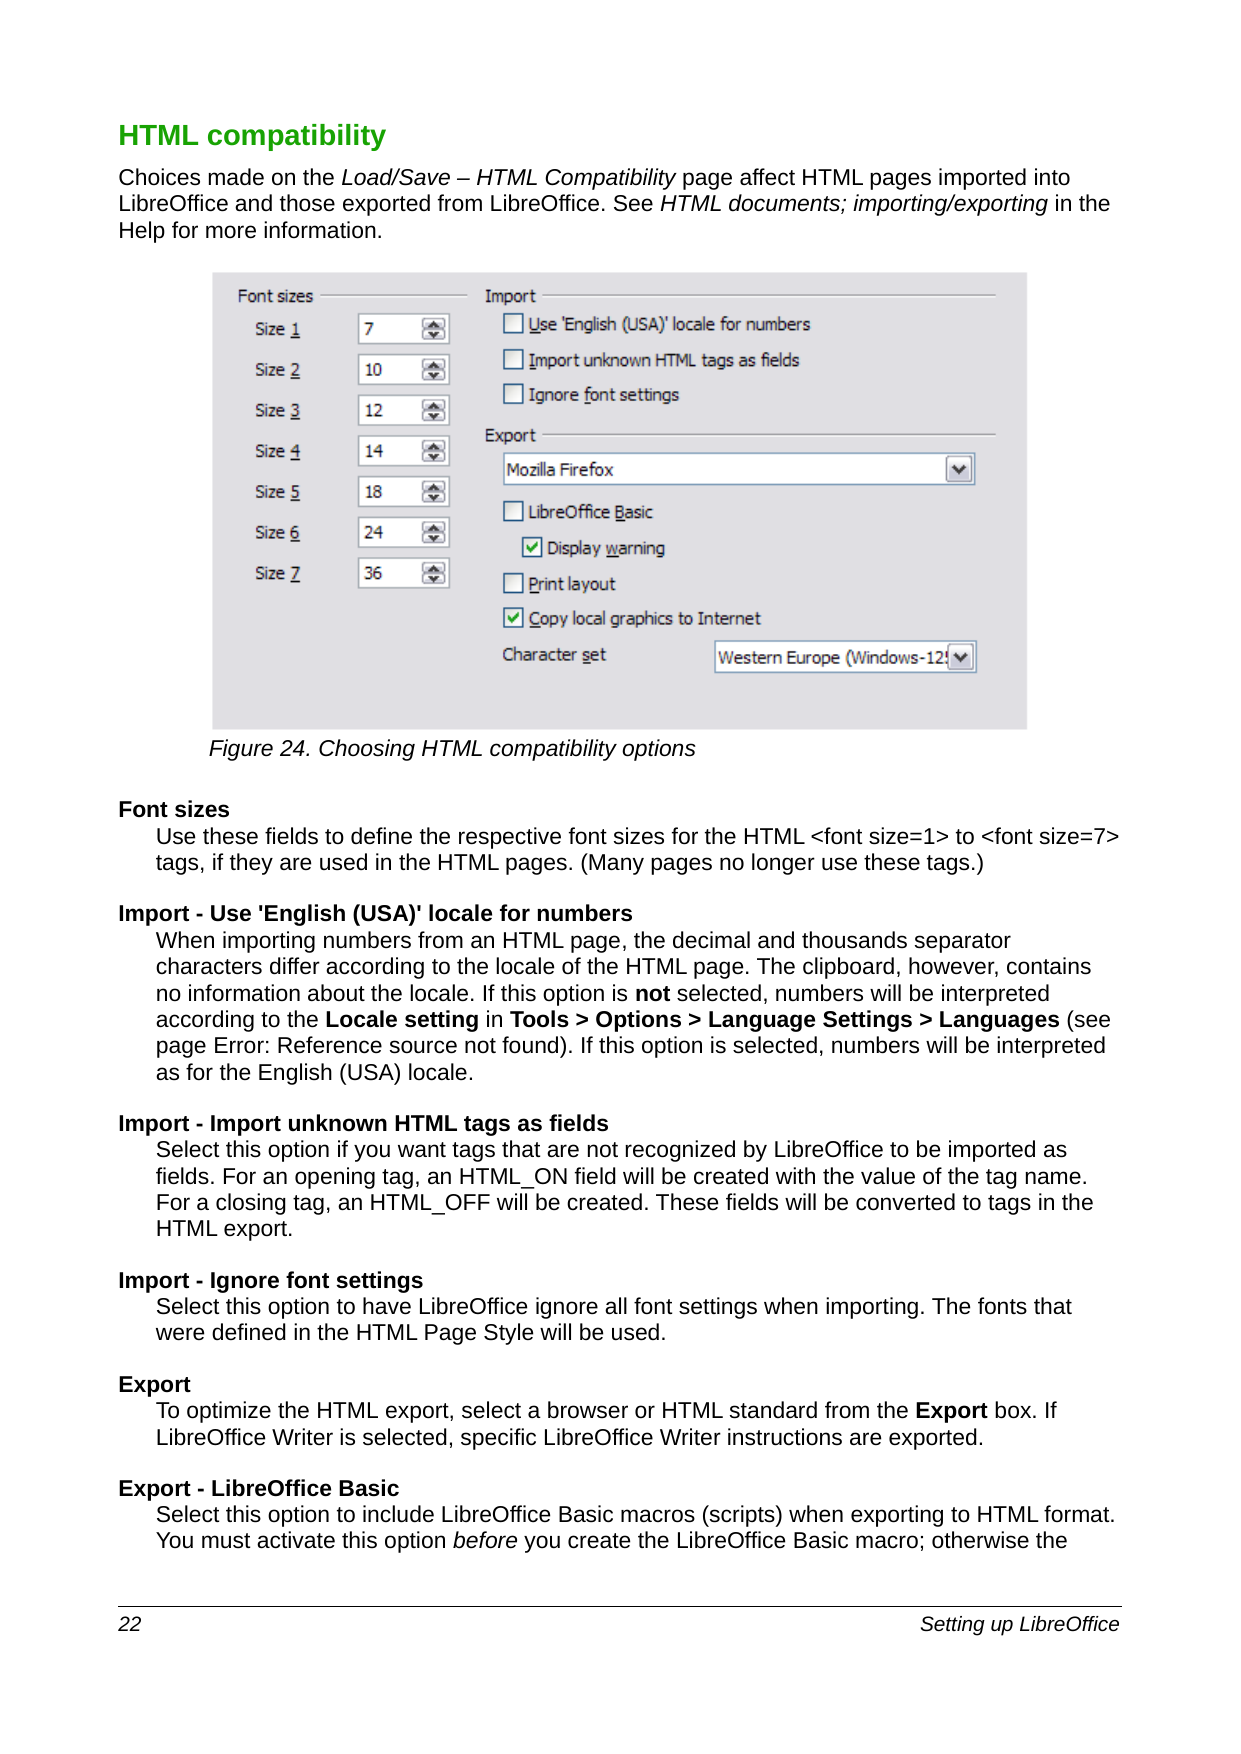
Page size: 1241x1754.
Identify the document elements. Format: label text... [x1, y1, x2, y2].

picture [208, 268, 1032, 736]
subtitle HTML compatibility [118, 118, 1122, 152]
text Import - Ignore font settings [118, 1267, 1122, 1293]
text Import - Import unknown HTML tags as fields [118, 1110, 1122, 1136]
text Import - Use 'English (USA)' locale for numbers [118, 900, 1122, 927]
text Figure 24. Choosing HTML compatibility options [208, 736, 1032, 762]
text To optimize the HTML export, select a browser or HTML standard from the Export box. If LibreOffice Writer is selected, specific LibreOffice Writer instructions are exported. [156, 1397, 1122, 1450]
text Choices made on the Load/Save – HTML Compatibility page affect HTML pages imported into LibreOffice and those exported from LibreOffice. See HTML documents; importing/exporting in the Help for more information. [118, 164, 1122, 243]
text Export [118, 1371, 1122, 1397]
text Select this option to include LibreOffice Basic macros (scripts) when exporting to HTML format. You must activate this option before you create the LibreOffice Basic macro; otherwise the [156, 1501, 1122, 1554]
text Use these fields to define the respective font sizes for the HTML <font size=1> to <font size=7> tags, if they are used in the HTML pages. (Many pages no longer use these tags.) [156, 823, 1122, 875]
text Font sizes [118, 796, 1122, 823]
text Select this option to have LibreOffice ignore all font settings when importing. The fonts that were defined in the HTML Page Style will be used. [156, 1293, 1122, 1346]
text Export - LibreOffice Basic [118, 1475, 1122, 1501]
text When importing numbers from an HTML page, the decimal and thousands separator characters differ according to the locale of the HTML page. The clipboard, however, contains no information about the locale. If this option is not selected, numbers will be interpreted according to the Locale setting in Tools > Options > Language Settings > Languages (see page Error: Reference source not found). If this option is selected, numbers will be interpreted as for the English (USA) locale. [156, 927, 1122, 1085]
text Select this option if you want tags that are not recognized by LibreOffice to be imported as fields. For an opening tag, an HTML_ON field will be created with the value of the tag name. For a closing tag, an HTML_OFF will be created. These fields will be converted to tags in the HTML export. [156, 1136, 1122, 1242]
